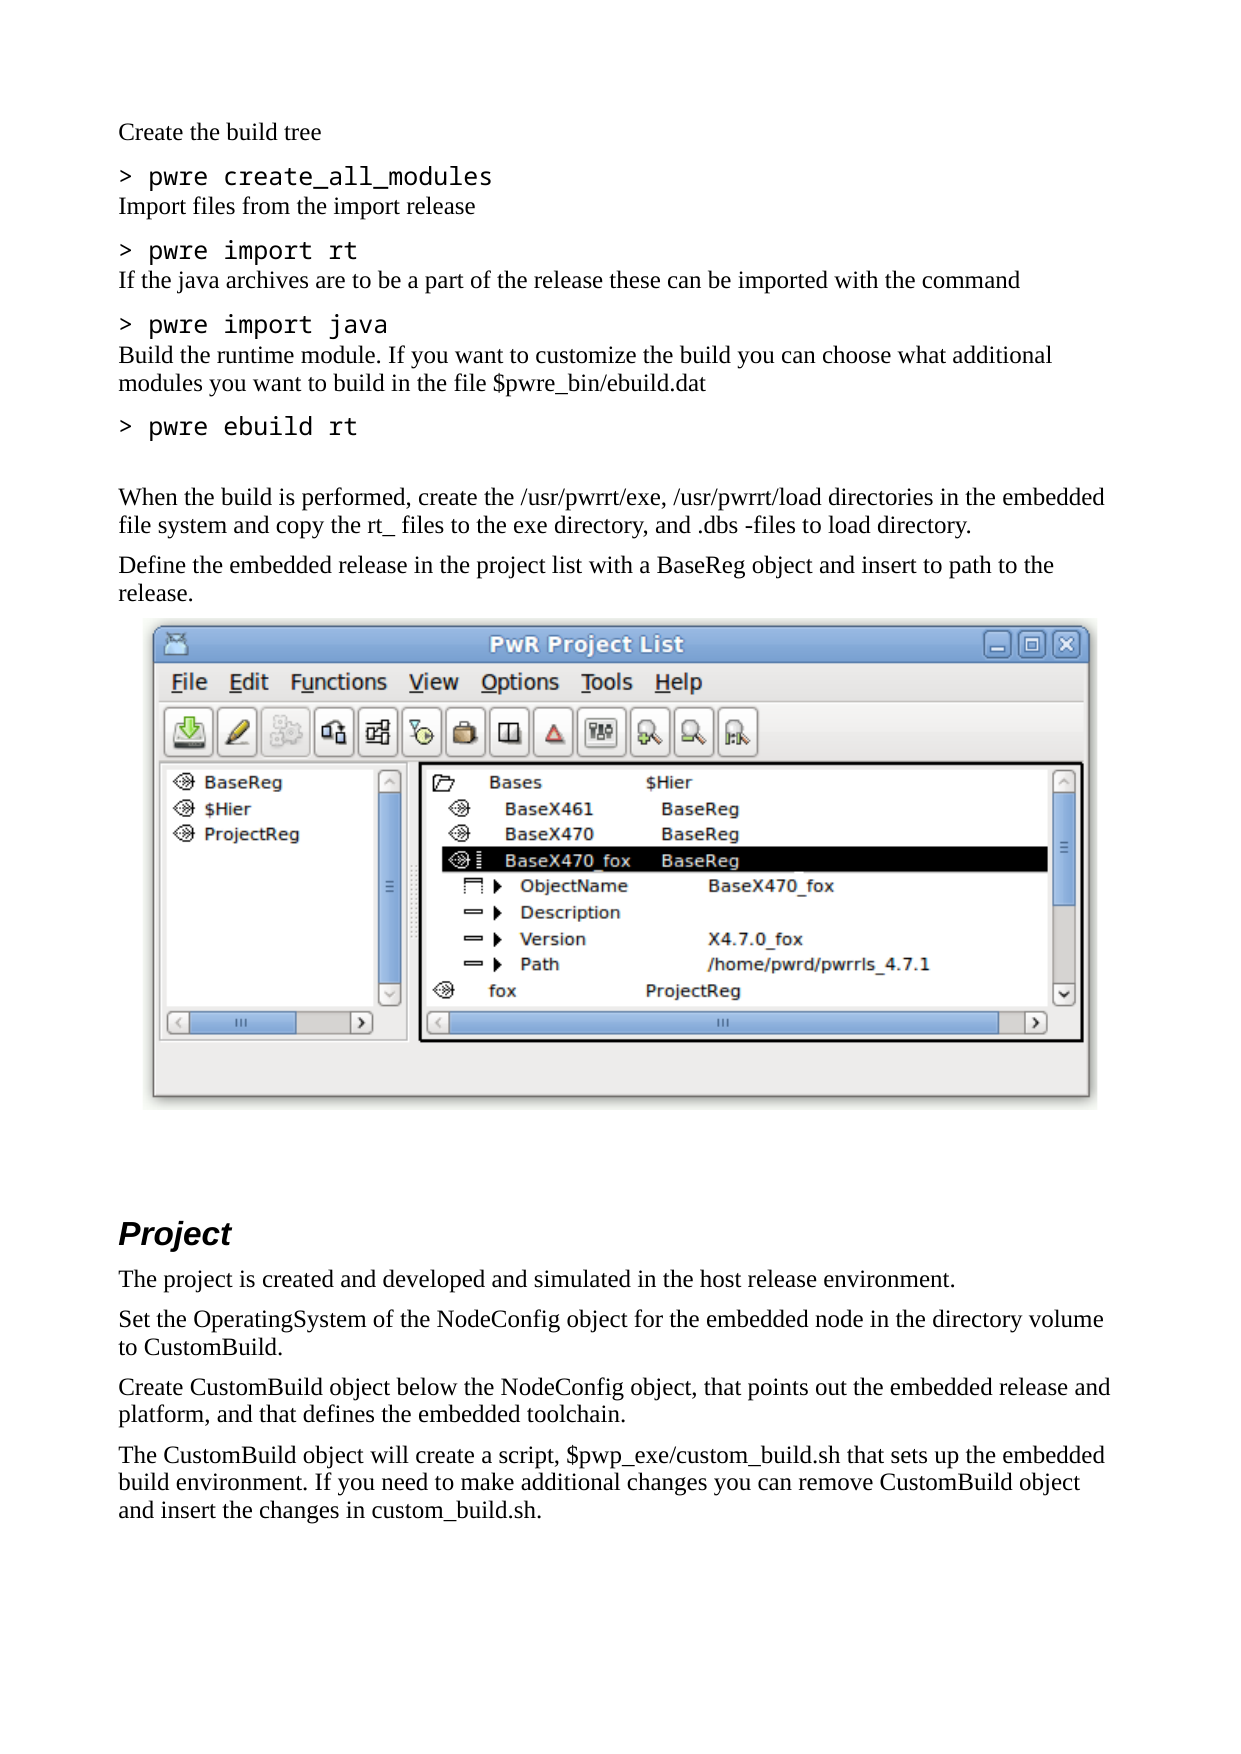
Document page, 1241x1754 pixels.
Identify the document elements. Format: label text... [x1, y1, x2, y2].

text > pwre import rt [118, 233, 1122, 267]
text The project is created and developed and simulated in the host release environment. [118, 1265, 1122, 1292]
text If the java archives are to be a part of the release these can be imported with the command [118, 267, 1122, 294]
text Create CustomBuild object below the NodeConfig object, that points out the embedded release and platform, and that defines the embedded toolchain. [118, 1373, 1122, 1428]
subtitle Project [118, 1215, 1122, 1252]
text The CustomBuild object will create a script, $pwp_exe/custom_build.sh that sets up the embedded build environment. If you need to make additional changes you can remove CustomBuild object and insert the changes in custom_build.sh. [118, 1441, 1122, 1524]
text When the build is performed, create the /usr/pwrrt/exe, /usr/pwrrt/load directories in the embedded file system and copy the rt_ files to the exe directory, and .dbs -files to load directory. [118, 483, 1122, 538]
text > pwre import java [118, 307, 1122, 341]
text Build the runtime module. If you want to customize the build you can choose what additional modules you want to build in the file $pwre_bin/ebuild.dat [118, 341, 1122, 396]
text > pwre create_all_modules [118, 158, 1122, 192]
text Set the OperatingSystem of the NodeConfig object for the embedded node in the directory volume to CustomBuild. [118, 1305, 1122, 1360]
text > pwre ebuild rt [118, 409, 1122, 443]
text Import files from the import release [118, 192, 1122, 220]
text Define the embedded release in the project list with a BaseReg object and insert to path to the release. [118, 551, 1122, 606]
picture [142, 618, 1098, 1110]
text Create the build tree [118, 118, 1122, 146]
